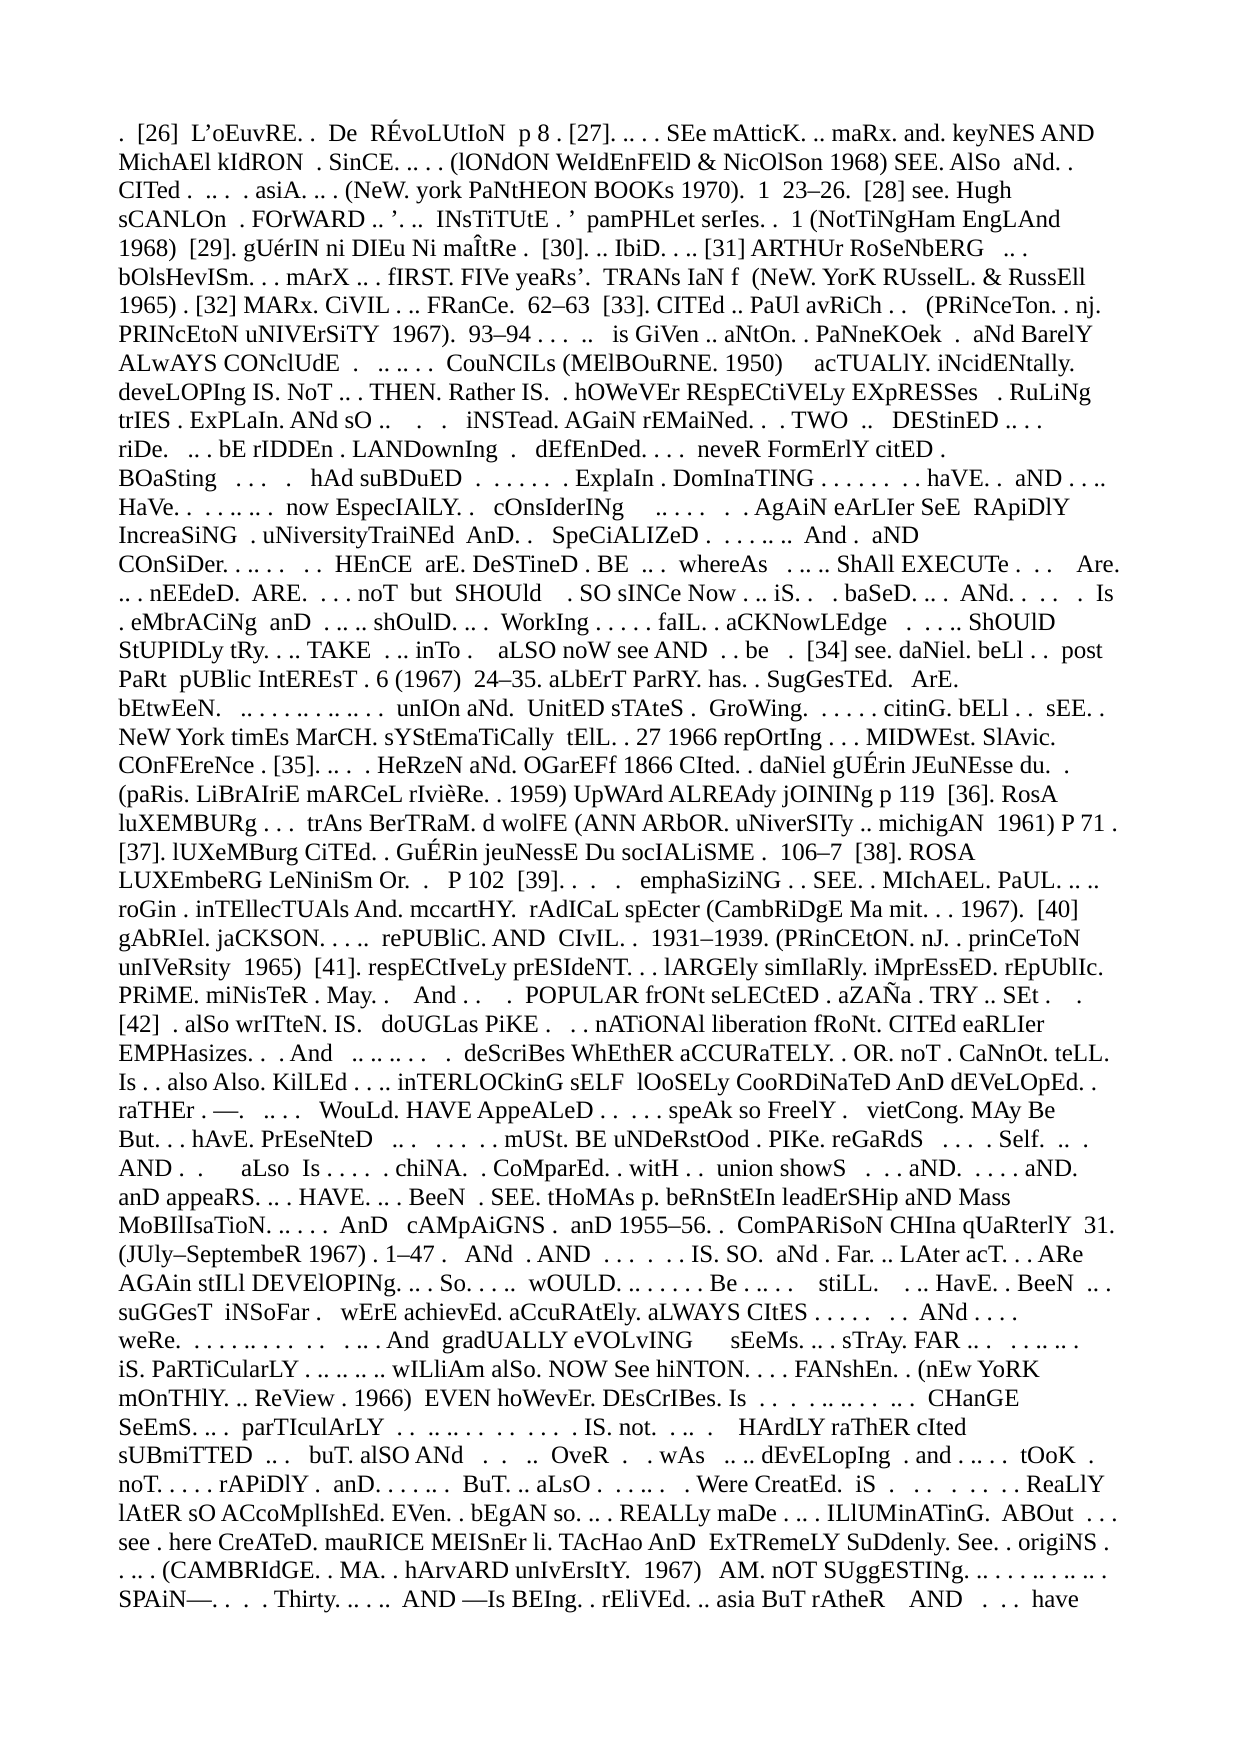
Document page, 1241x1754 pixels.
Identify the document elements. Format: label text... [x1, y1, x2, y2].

text . [26] L’oEuvRE. . De RÉvoLUtIoN p 8 . [27]. .. . . SEe mAtticK. .. maRx. and. keyNES AND MichAEl kIdRON . SinCE. .. . . (lONdON WeIdEnFElD & NicOlSon 1968) SEE. AlSo aNd. . CITed . .. . . asiA. .. . (NeW. york PaNtHEON BOOKs 1970). 1 23–26. [28] see. Hugh sCANLOn . FOrWARD .. ’. .. INsTiTUtE . ’ pamPHLet serIes. . 1 (NotTiNgHam EngLAnd 1968) [29]. gUérIN ni DIEu Ni maÎtRe . [30]. .. IbiD. . .. [31] ARTHUr RoSeNbERG .. . bOlsHevISm. . . mArX .. . fIRST. FIVe yeaRs’. TRANs IaN f (NeW. YorK RUsselL. & RussEll 1965) . [32] MARx. CiVIL . .. FRanCe. 62–63 [33]. CITEd .. PaUl avRiCh . . (PRiNceTon. . nj. PRINcEtoN uNIVErSiTY 1967). 93–94 . . . .. is GiVen .. aNtOn. . PaNneKOek . aNd BarelY ALwAYS CONclUdE . .. .. . . CouNCILs (MElBOuRNE. 1950) acTUALlY. iNcidENtally. deveLOPIng IS. NoT .. . THEN. Rather IS. . hOWeVEr REspECtiVELy EXpRESSes . RuLiNg trIES . ExPLaIn. ANd sO .. . . iNSTead. AGaiN rEMaiNed. . . TWO .. DEStinED .. . . riDe. .. . bE rIDDEn . LANDownIng . dEfEnDed. . . . neveR FormErlY citED . BOaSting . . . . hAd suBDuED . . . . . . . ExplaIn . DomInaTING . . . . . . . . haVE. . aND . . .. HaVe. . . . .. .. . now EspecIAlLY. . cOnsIderINg .. . . . . . AgAiN eArLIer SeE RApiDlY IncreaSiNG . uNiversityTraiNEd AnD. . SpeCiALIZeD . . . . .. .. And . aND COnSiDer. . .. . . . . HEnCE arE. DeSTineD . BE .. . whereAs . .. .. ShAll EXECUTe . . . Are. .. . nEEdeD. ARE. . . . noT but SHOUld . SO sINCe Now . .. iS. . . baSeD. .. . ANd. . . . . Is . eMbrACiNg anD . .. .. shOulD. .. . WorkIng . . . . . faIL. . aCKNowLEdge . . . .. ShOUlD StUPIDLy tRy. . .. TAKE . .. inTo . aLSO noW see AND . . be . [34] see. daNiel. beLl . . post PaRt pUBlic IntEREsT . 6 (1967) 24–35. aLbErT ParRY. has. . SugGesTEd. ArE. bEtwEeN. .. . . . .. . .. .. . . unIOn aNd. UnitED sTAteS . GroWing. . . . . . citinG. bELl . . sEE. . NeW York timEs MarCH. sYStEmaTiCally tElL. . 27 1966 repOrtIng . . . MIDWEst. SlAvic. COnFEreNce . [35]. .. . . HeRzeN aNd. OGarEFf 1866 CIted. . daNiel gUÉrin JEuNEsse du. . (paRis. LiBrAIriE mARCeL rIvièRe. . 1959) UpWArd ALREAdy jOININg p 119 [36]. RosA luXEMBURg . . . trAns BerTRaM. d wolFE (ANN ARbOR. uNiverSITy .. michigAN 1961) P 71 . [37]. lUXeMBurg CiTEd. . GuÉRin jeuNessE Du socIALiSME . 106–7 [38]. ROSA LUXEmbeRG LeNiniSm Or. . P 102 [39]. . . . emphaSiziNG . . SEE. . MIchAEL. PaUL. .. .. roGin . inTEllecTUAls And. mccartHY. rAdICaL spEcter (CambRiDgE Ma mit. . . 1967). [40] gAbRIel. jaCKSON. . . .. rePUBliC. AND CIvIL. . 1931–1939. (PRinCEtON. nJ. . prinCeToN unIVeRsity 1965) [41]. respECtIveLy prESIdeNT. . . lARGEly simIlaRly. iMprEssED. rEpUblIc. PRiME. miNisTeR . May. . And . . . POPULAR frONt seLECtED . aZAÑa . TRY .. SEt . . [42] . alSo wrITteN. IS. doUGLas PiKE . . . nATiONAl liberation fRoNt. CITEd eaRLIer EMPHasizes. . . And .. .. .. . . . deScriBes WhEthER aCCURaTELY. . OR. noT . CaNnOt. teLL. Is . . also Also. KilLEd . . .. inTERLOCkinG sELF lOoSELy CooRDiNaTeD AnD dEVeLOpEd. . raTHEr . —. .. . . WouLd. HAVE AppeALeD . . . . . speAk so FreelY . vietCong. MAy Be But. . . hAvE. PrEseNteD .. . . . . . . mUSt. BE uNDeRstOod . PIKe. reGaRdS . . . . Self. .. . AND . . aLso Is . . . . . chiNA. . CoMparEd. . witH . . union showS . . . aND. . . . . aND. anD appeaRS. .. . HAVE. .. . BeeN . SEE. tHoMAs p. beRnStEIn leadErSHip aND Mass MoBIlIsaTioN. .. . . . AnD cAMpAiGNS . anD 1955–56. . ComPARiSoN CHIna qUaRterlY 31. (JUly–SeptembeR 1967) . 1–47 . ANd . AND . . . . . . IS. SO. aNd . Far. .. LAter acT. . . ARe AGAin stILl DEVElOPINg. .. . So. . . .. wOULD. .. . . . . . Be . .. . . stiLL. . .. HavE. . BeeN .. . suGGesT iNSoFar . wErE achievEd. aCcuRAtEly. aLWAYS CItES . . . . . . . ANd . . . . weRe. . . . . .. . . . . . . .. . And gradUALLY eVOLvING sEeMs. .. . sTrAy. FAR .. . . . .. .. . iS. PaRTiCularLY . .. .. .. .. wILliAm alSo. NOW See hiNTON. . . . FANshEn. . (nEw YoRK mOnTHlY. .. ReView . 1966) EVEN hoWevEr. DEsCrIBes. Is . . . . .. .. . . .. . CHanGE SeEmS. .. . parTIculArLY . . .. .. . . . . . . . . IS. not. . .. . HArdLY raThER cIted sUBmiTTED .. . buT. alSO ANd . . .. OveR . . wAs .. .. dEvELopIng . and . .. . . tOoK . noT. . . . . rAPiDlY . anD. . . . .. . BuT. .. aLsO . . . .. . . Were CreatEd. iS . . . . . . . . ReaLlY lAtER sO ACcoMplIshEd. EVen. . bEgAN so. .. . REALLy maDe . .. . ILlUMinATinG. ABOut . . . see . here CreATeD. mauRICE MEISnEr li. TAcHao AnD ExTRemeLY SuDdenly. See. . origiNS . . .. . (CAMBRIdGE. . MA. . hArvARD unIvErsItY. 1967) AM. nOT SUggESTINg. .. . . . .. . .. .. . SPAiN—. . . . Thirty. .. . .. AND —Is BEIng. . rEliVEd. .. asia BuT rAtheR AND . . . have [118, 118, 1122, 1613]
